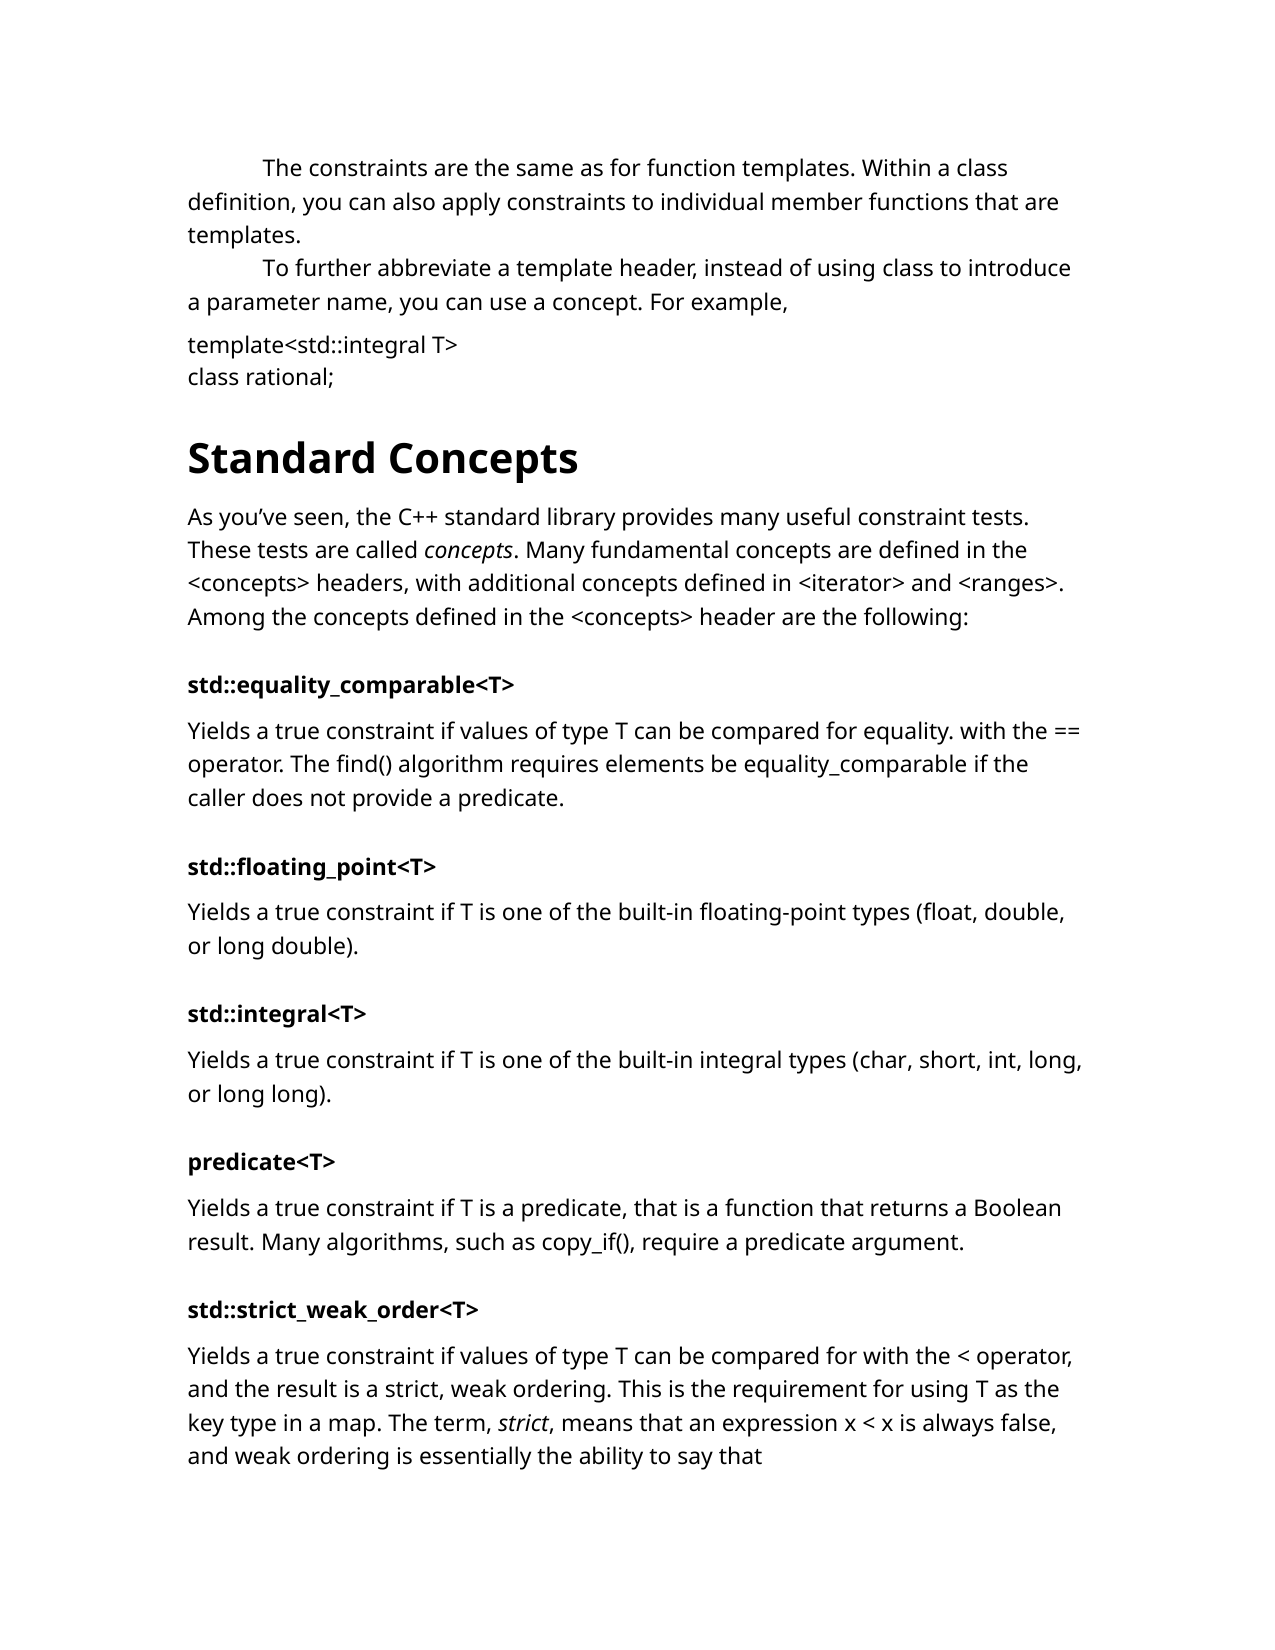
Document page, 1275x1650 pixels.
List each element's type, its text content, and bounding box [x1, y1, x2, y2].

subtitle std::floating_point<T> [187, 851, 1087, 882]
text Yields a true constraint if values of type T can be compared for with the < operator, and the result is a strict, weak ordering. This is the requirement for using T as the key type in a map. The term, strict, means that an expression x < x is always false, and weak ordering is essentially the ability to say that [187, 1338, 1087, 1471]
text The constraints are the same as for function templates. Within a class definition, you can also apply constraints to individual member functions that are templates. [187, 150, 1087, 250]
subtitle predicate<T> [187, 1146, 1087, 1178]
subtitle std::strict_weak_order<T> [187, 1294, 1087, 1326]
subtitle std::equality_comparable<T> [187, 669, 1087, 701]
text As you’ve seen, the C++ standard library provides many useful constraint tests. These tests are called concepts. Many fundamental concepts are defined in the <concepts> headers, with additional concepts defined in <iterator> and <ranges>. Among the concepts defined in the <concepts> header are the following: [187, 498, 1087, 632]
subtitle std::integral<T> [187, 998, 1087, 1030]
text template<std::integral T> [187, 329, 1087, 360]
text Yields a true constraint if T is one of the built-in floating-point types (float, double, or long double). [187, 894, 1087, 961]
text Yields a true constraint if T is one of the built-in integral types (char, short, int, long, or long long). [187, 1042, 1087, 1109]
text Yields a true constraint if values of type T can be compared for equality. with the == operator. The find() algorithm requires elements be equality_comparable if the caller does not provide a predicate. [187, 713, 1087, 813]
text To further abbreviate a template header, instead of using class to introduce a parameter name, you can use a concept. For example, [187, 250, 1087, 317]
text Yields a true constraint if T is a predicate, that is a function that returns a Boolean result. Many algorithms, such as copy_if(), require a predicate argument. [187, 1190, 1087, 1257]
subtitle Standard Concepts [187, 429, 1087, 486]
text class rational; [187, 360, 1087, 392]
